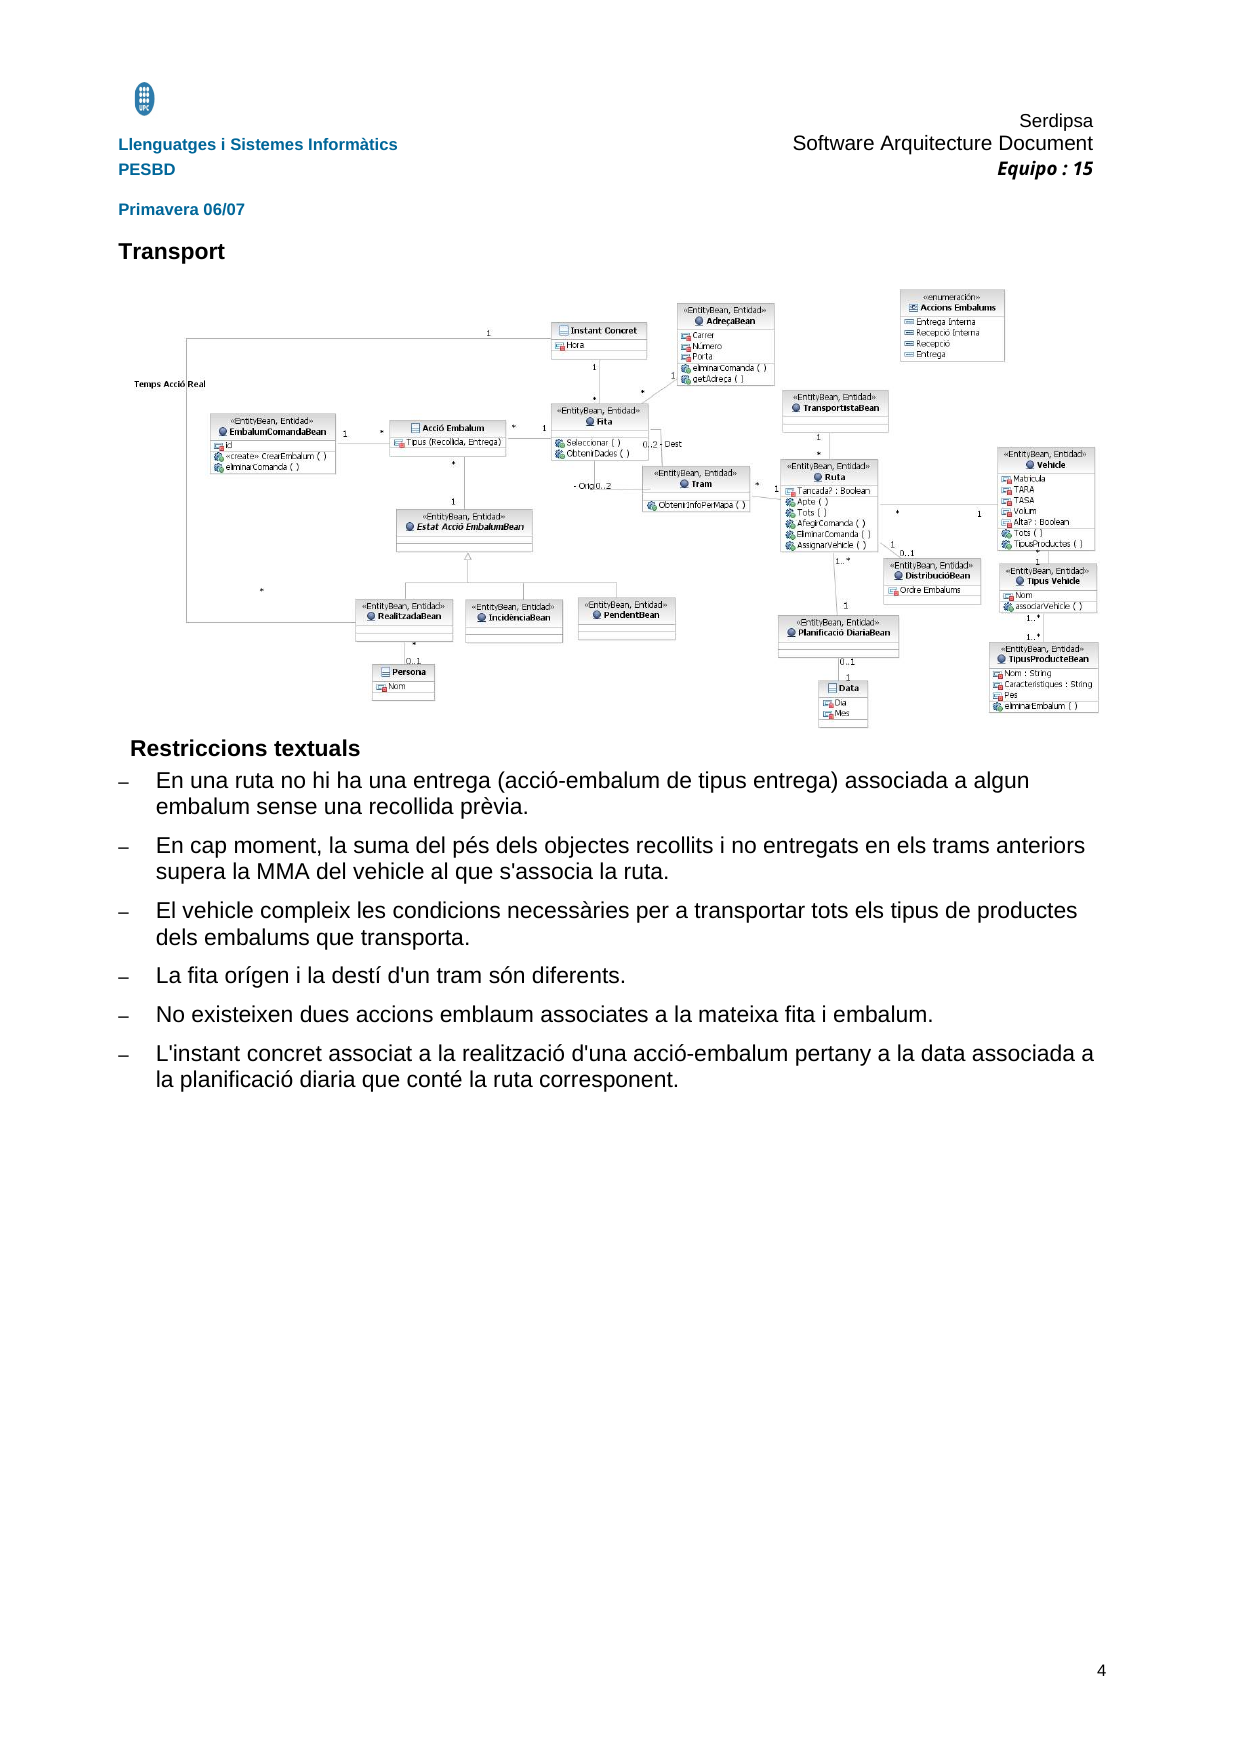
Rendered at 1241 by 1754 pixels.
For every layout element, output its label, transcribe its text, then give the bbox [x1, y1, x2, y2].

list En una ruta no hi ha una entrega (acció-embalum de tipus entrega) associada a algun embalum sense una recollida prèvia. [118, 767, 1106, 819]
list En cap moment, la suma del pés dels objectes recollits i no entregats en els trams anteriors supera la MMA del vehicle al que s'associa la ruta. [118, 832, 1106, 885]
picture [118, 283, 1107, 735]
subtitle Restriccions textuals [130, 735, 1106, 761]
list La fita orígen i la destí d'un tram són diferents. [118, 962, 1106, 989]
list L'instant concret associat a la realització d'una acció-embalum pertany a la data associada a la planificació diaria que conté la ruta corresponent. [118, 1040, 1106, 1093]
list El vehicle compleix les condicions necessàries per a transportar tots els tipus de productes dels embalums que transporta. [118, 897, 1106, 950]
list No existeixen dues accions emblaum associates a la mateixa fita i embalum. [118, 1001, 1106, 1028]
subtitle Transport [118, 238, 1106, 264]
subtitle [130, 276, 1106, 283]
